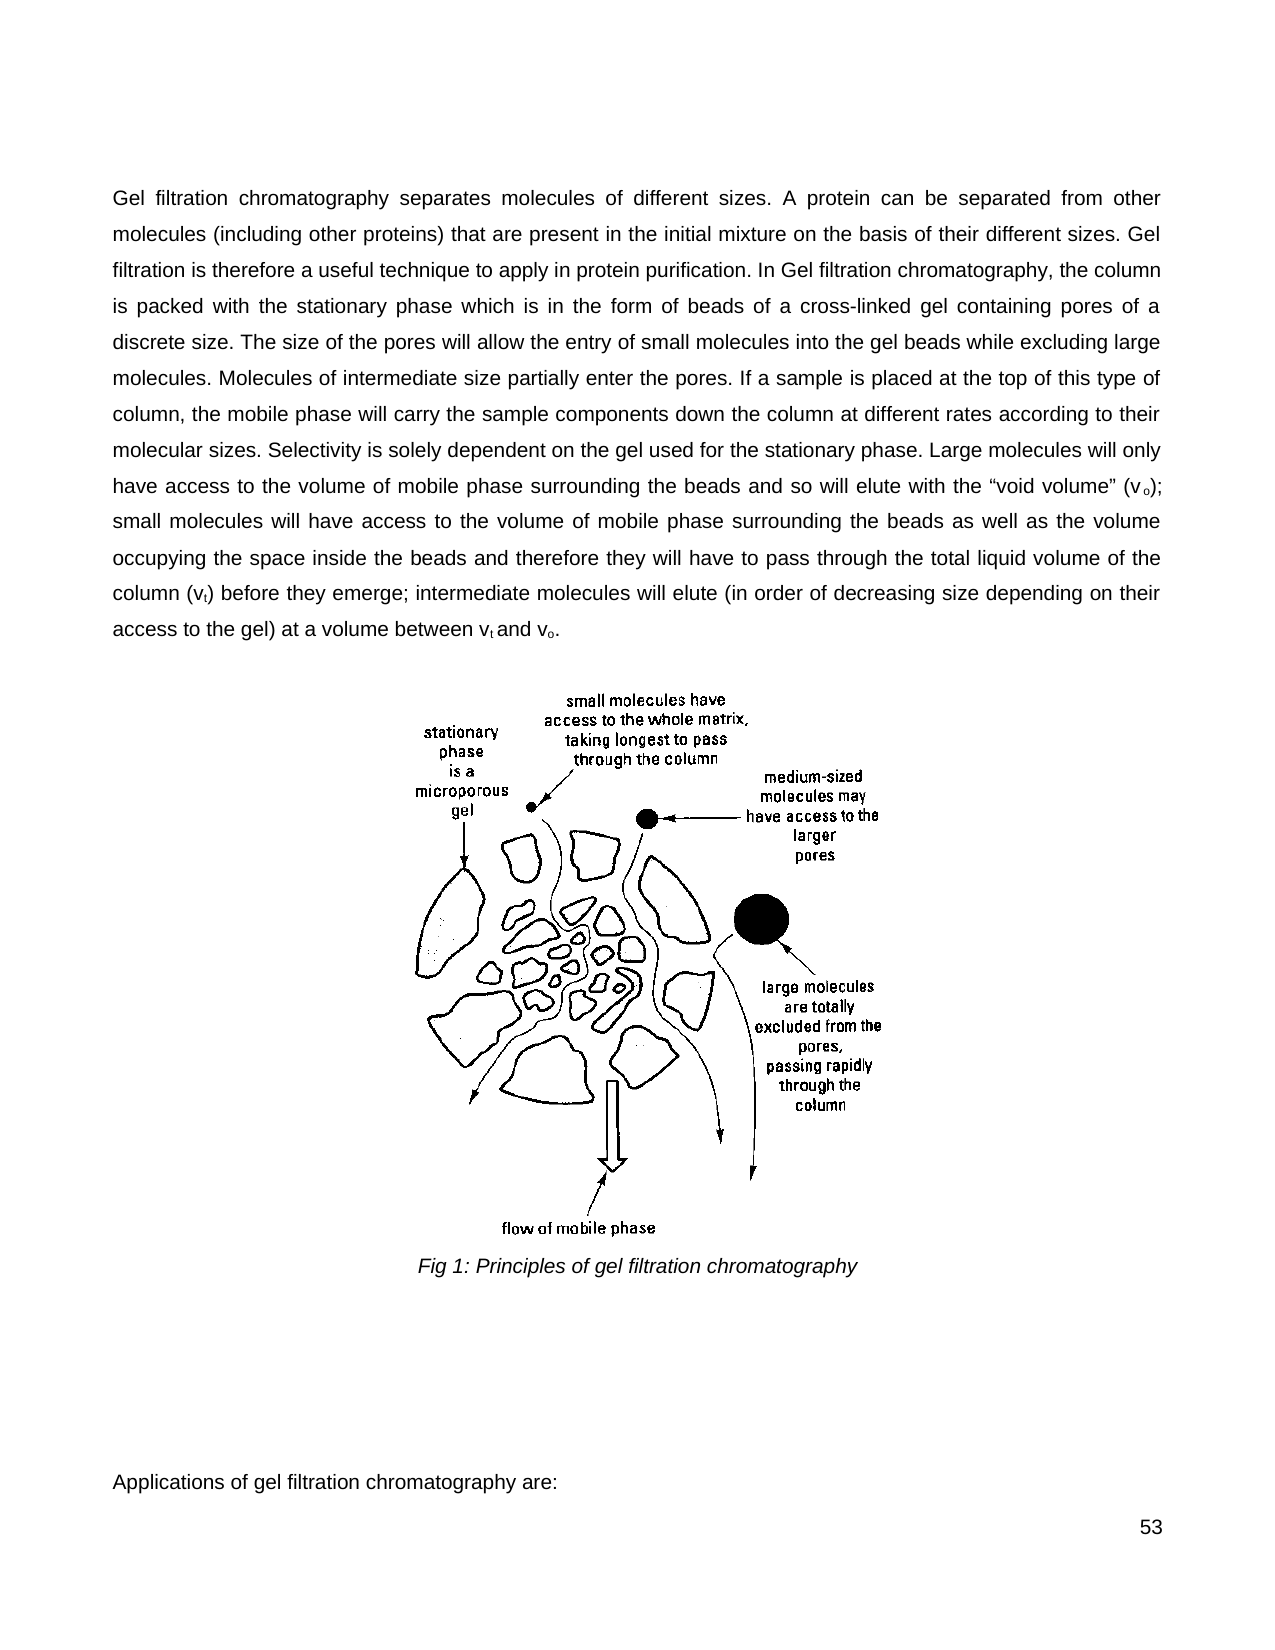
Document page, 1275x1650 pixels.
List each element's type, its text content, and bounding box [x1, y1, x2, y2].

text Applications of gel filtration chromatography are: [112, 1469, 1162, 1493]
text Gel filtration chromatography separates molecules of different sizes. A protein can be separated from other molecules (including other proteins) that are present in the initial mixture on the basis of their different sizes. Gel filtration is therefore a useful technique to apply in protein purification. In Gel filtration chromatography, the column is packed with the stationary phase which is in the form of beads of a cross-linked gel containing pores of a discrete size. The size of the pores will allow the entry of small molecules into the gel beads while excluding large molecules. Molecules of intermediate size partially enter the pores. If a sample is placed at the top of this type of column, the mobile phase will carry the sample components down the column at different rates according to their molecular sizes. Selectivity is solely dependent on the gel used for the stationary phase. Large molecules will only have access to the volume of mobile phase surrounding the beads and so will elute with the “void volume” (vo); small molecules will have access to the volume of mobile phase surrounding the beads as well as the volume occupying the space inside the beads and therefore they will have to pass through the total liquid volume of the column (vt) before they emerge; intermediate molecules will elute (in order of decreasing size depending on their access to the gel) at a volume between vt and vo. [112, 186, 1162, 641]
picture [384, 689, 893, 1242]
text Fig 1: Principles of gel filtration chromatography [112, 1254, 1162, 1278]
